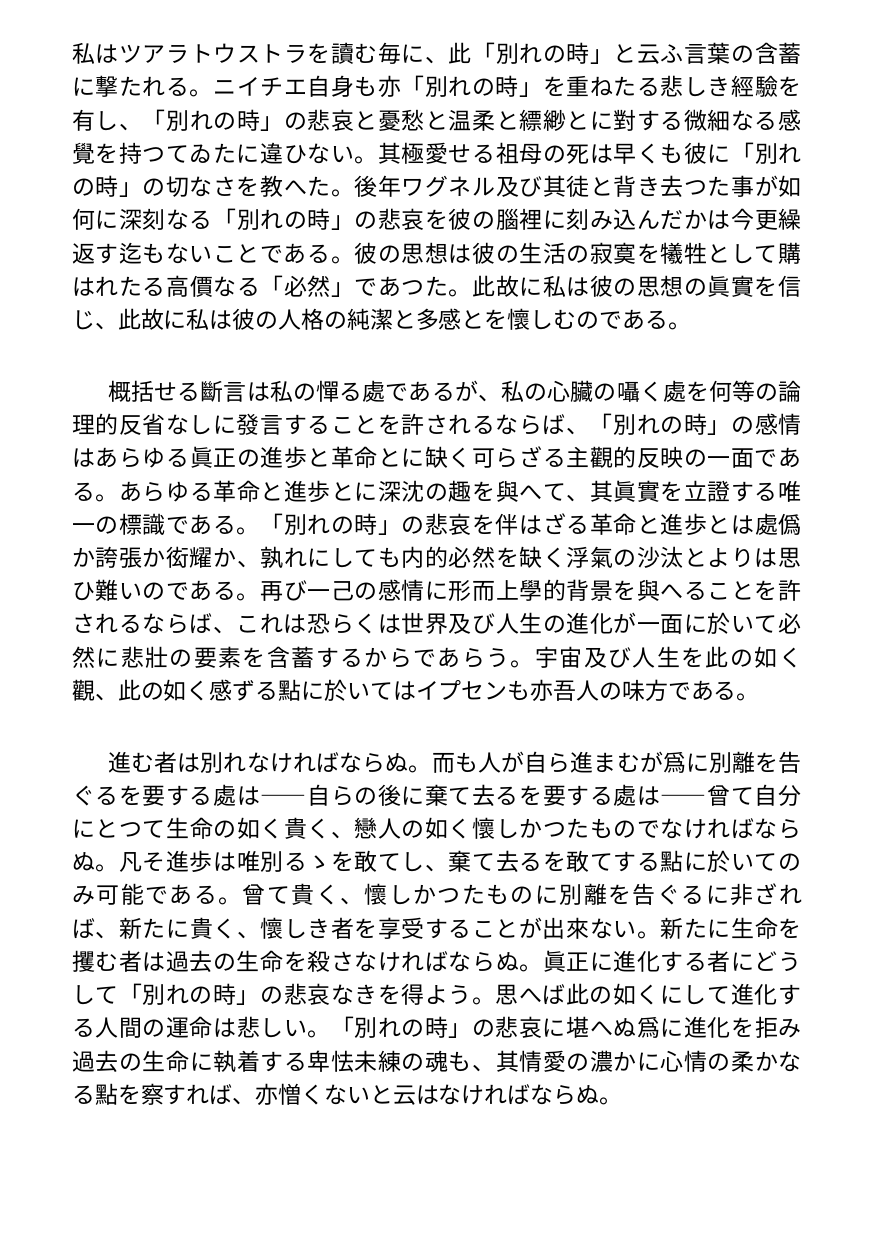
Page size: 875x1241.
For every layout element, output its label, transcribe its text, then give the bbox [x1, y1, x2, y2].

text 進む者は別れなければならぬ。而も人が自ら進まむが爲に別離を告ぐるを要する處は――自らの後に棄て去るを要する處は――曾て自分にとつて生命の如く貴く、戀人の如く懷しかつたものでなければならぬ。凡そ進歩は唯別るゝを敢てし、棄て去るを敢てする點に於いてのみ可能である。曾て貴く、懷しかつたものに別離を告ぐるに非ざれば、新たに貴く、懷しき者を享受することが出來ない。新たに生命を攫む者は過去の生命を殺さなければならぬ。眞正に進化する者にどうして「別れの時」の悲哀なきを得よう。思へば此の如くにして進化する人間の運命は悲しい。「別れの時」の悲哀に堪へぬ爲に進化を拒み過去の生命に執着する卑怯未練の魂も、其情愛の濃かに心情の柔かなる點を察すれば、亦憎くないと云はなければならぬ。 [72, 744, 802, 1110]
text 私はツアラトウストラを讀む毎に、此「別れの時」と云ふ言葉の含蓄に撃たれる。ニイチエ自身も亦「別れの時」を重ねたる悲しき經驗を有し、「別れの時」の悲哀と憂愁と温柔と縹緲とに對する微細なる感覺を持つてゐたに違ひない。其極愛せる祖母の死は早くも彼に「別れの時」の切なさを教へた。後年ワグネル及び其徒と背き去つた事が如何に深刻なる「別れの時」の悲哀を彼の腦裡に刻み込んだかは今更繰返す迄もないことである。彼の思想は彼の生活の寂寞を犧牲として購はれたる高價なる「必然」であつた。此故に私は彼の思想の眞實を信じ、此故に私は彼の人格の純潔と多感とを懷しむのである。 [72, 36, 802, 335]
text 概括せる斷言は私の憚る處であるが、私の心臟の囁く處を何等の論理的反省なしに發言することを許されるならば、「別れの時」の感情はあらゆる眞正の進歩と革命とに缺く可らざる主觀的反映の一面である。あらゆる革命と進歩とに深沈の趣を與へて、其眞實を立證する唯一の標識である。「別れの時」の悲哀を伴はざる革命と進歩とは處僞か誇張か衒耀か、孰れにしても内的必然を缺く浮氣の沙汰とよりは思ひ難いのである。再び一己の感情に形而上學的背景を與へることを許されるならば、これは恐らくは世界及び人生の進化が一面に於いて必然に悲壯の要素を含蓄するからであらう。宇宙及び人生を此の如く觀、此の如く感ずる點に於いてはイプセンも亦吾人の味方である。 [72, 374, 802, 706]
